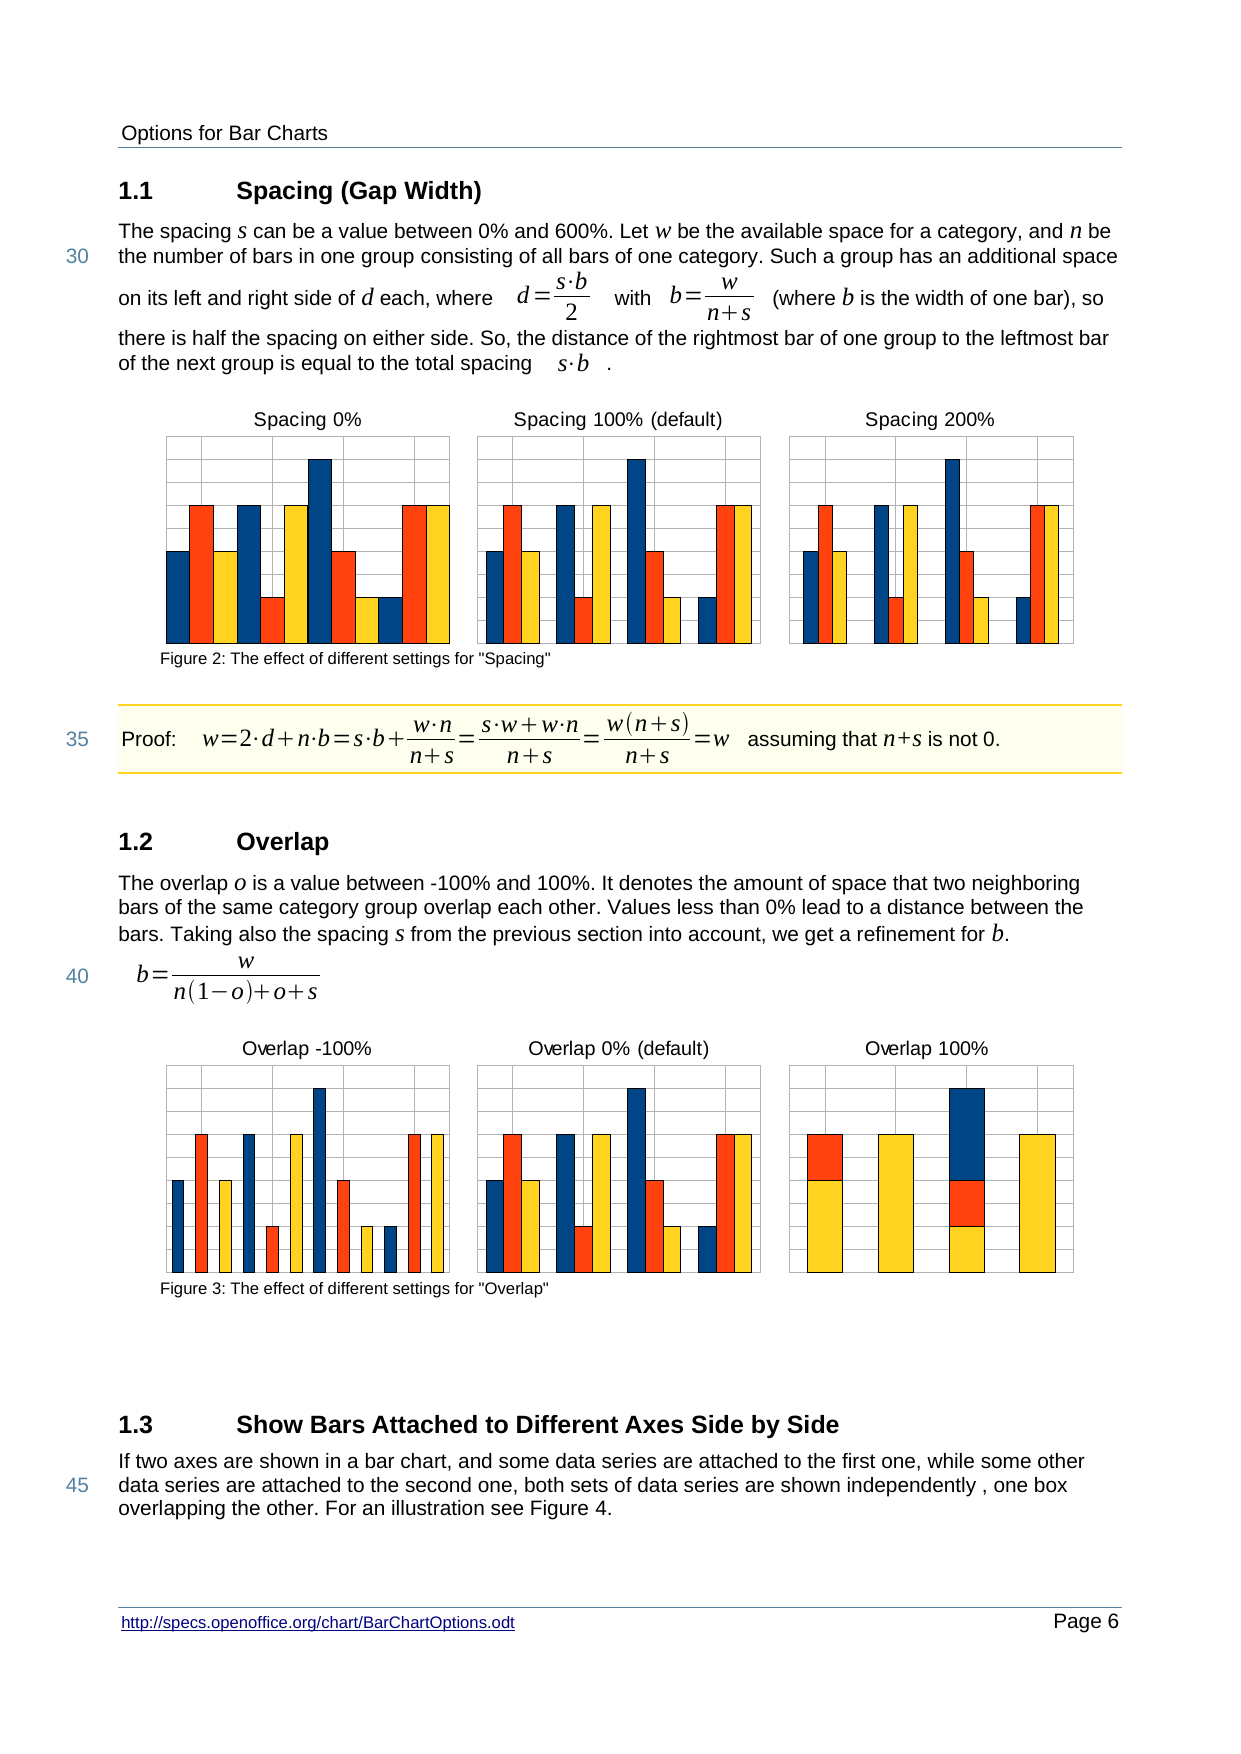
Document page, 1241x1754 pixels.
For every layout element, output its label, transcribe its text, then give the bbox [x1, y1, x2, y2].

text The spacing s can be a value between 0% and 600%. Let w be the available space for a category, and n be the number of bars in one group consisting of all bars of one category. Such a group has an additional space on its left and right side of d each, where with(where b is the width of one bar), so there is half the spacing on either side. So, the distance of the rightmost bar of one group to the leftmost bar of the next group is equal to the total spacing . [118, 216, 1122, 377]
subtitle Overlap [118, 828, 1122, 856]
text Figure 2: The effect of different settings for "Spacing" [160, 402, 1080, 668]
subtitle Show Bars Attached to Different Axes Side by Side [118, 1410, 1122, 1438]
text The overlap o is a value between -100% and 100%. It denotes the amount of space that two neighboring bars of the same category group overlap each other. Values less than 0% lead to a distance between the bars. Taking also the spacing s from the previous section into account, we get a refinement for b. [118, 868, 1122, 1006]
text Proof: assuming that n+s is not 0. [118, 706, 1122, 772]
subtitle Spacing (Gap Width) [118, 177, 1122, 205]
text If two axes are shown in a bar chart, and some data series are attached to the first one, while some other data series are attached to the second one, both sets of data series are shown independently , one box overlapping the other. For an illustration see Figure 4. [118, 1450, 1122, 1520]
text Figure 3: The effect of different settings for "Overlap" [160, 1031, 1080, 1298]
